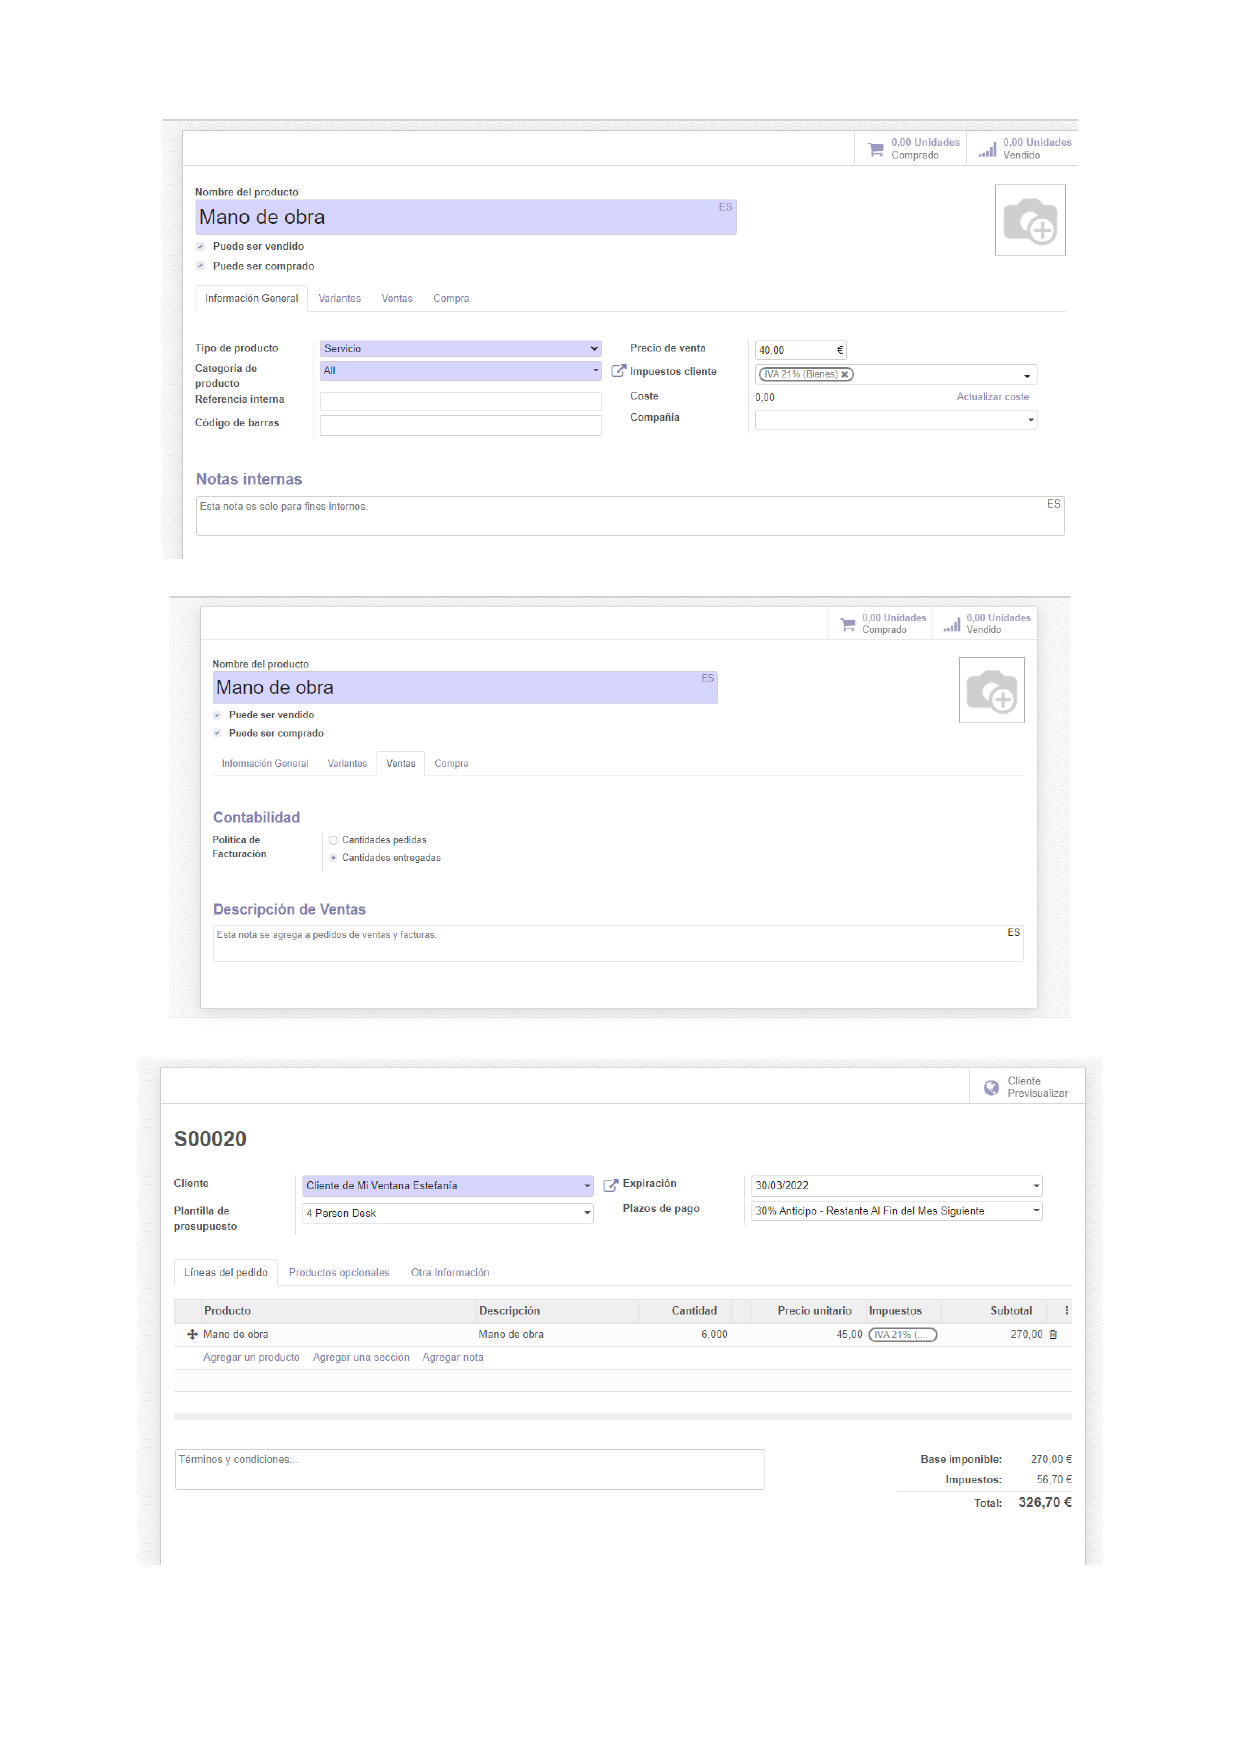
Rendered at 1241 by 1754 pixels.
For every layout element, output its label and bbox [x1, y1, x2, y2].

picture [138, 1059, 1102, 1565]
picture [169, 587, 1071, 1031]
picture [162, 118, 1078, 559]
